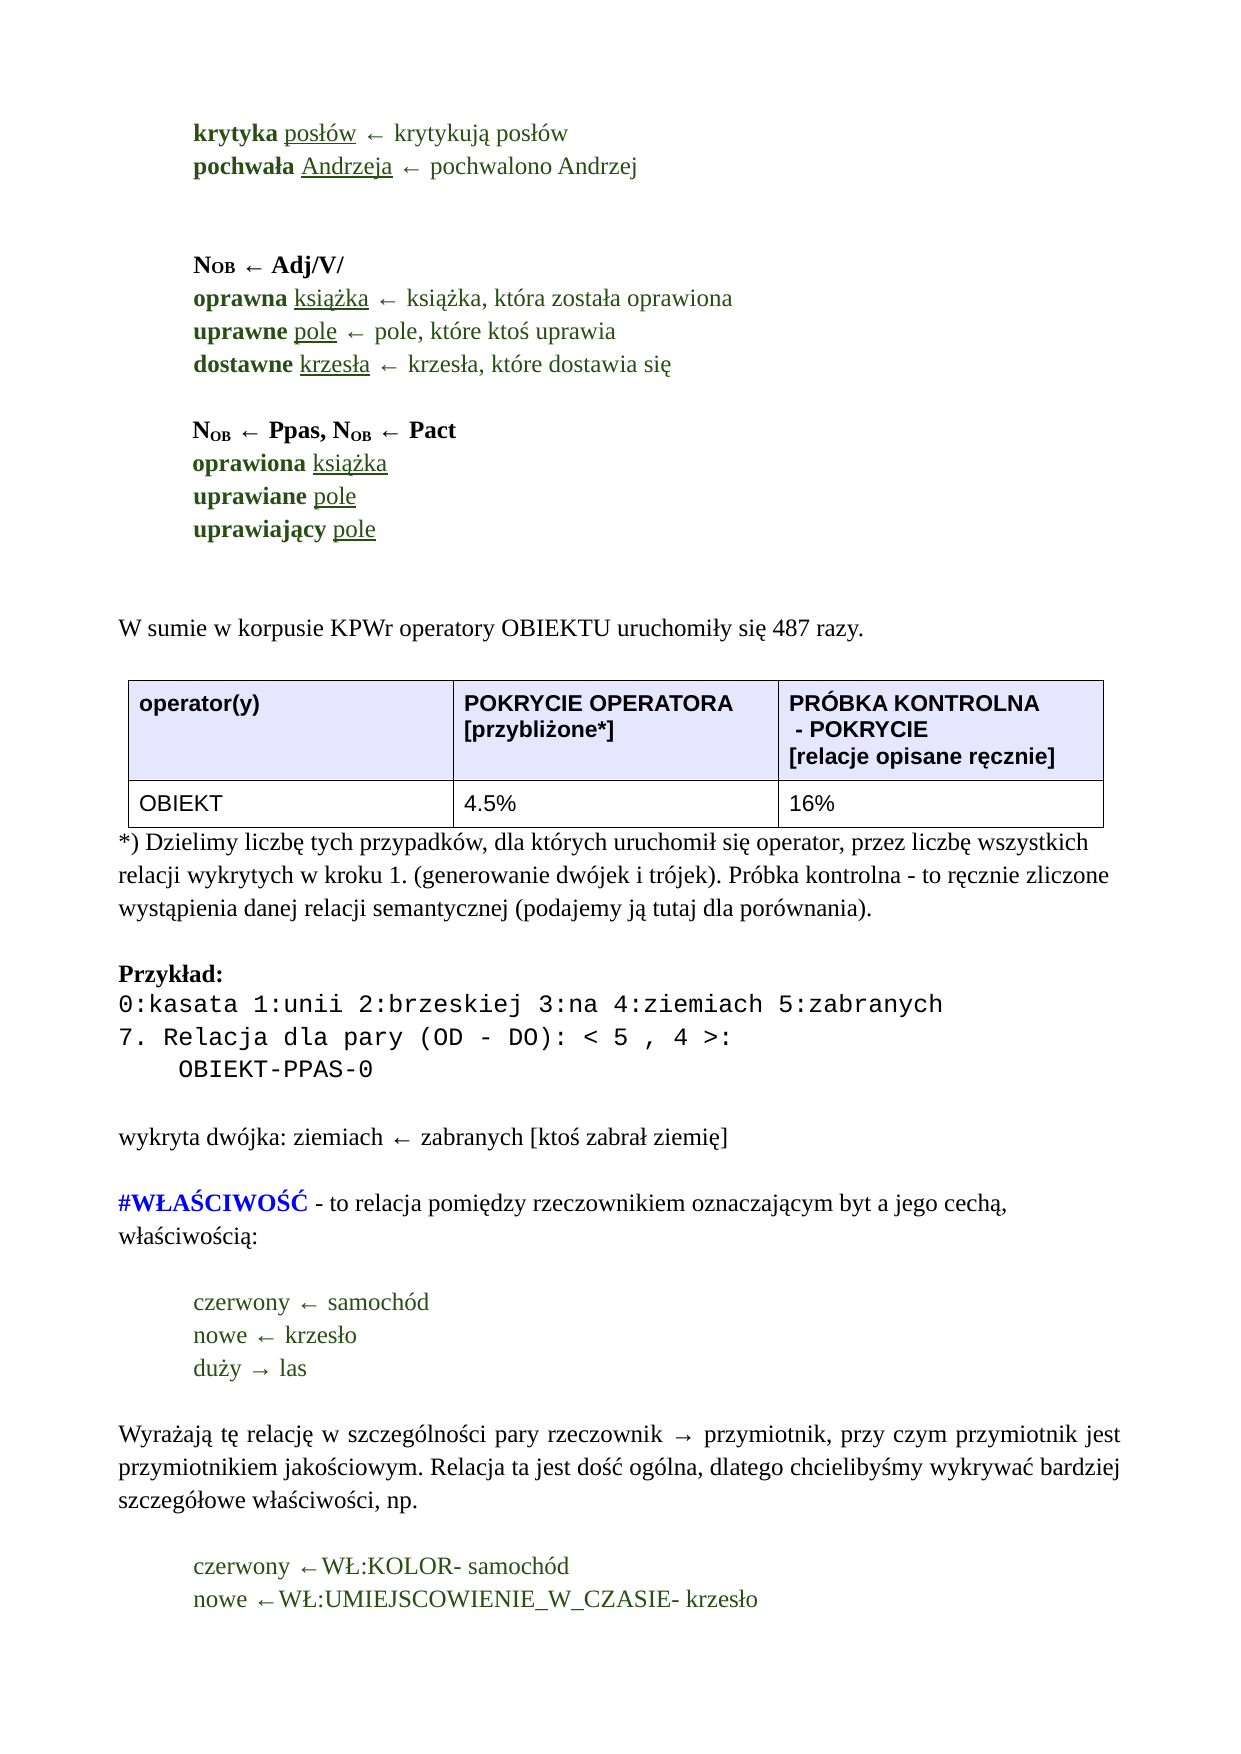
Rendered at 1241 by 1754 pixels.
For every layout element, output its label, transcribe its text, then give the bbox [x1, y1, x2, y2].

text uprawiane pole [193, 481, 1122, 510]
text dostawne krzesła ← krzesła, które dostawia się [193, 349, 1122, 378]
text duży → las [193, 1353, 1122, 1382]
text pochwała Andrzeja ← pochwalono Andrzej [193, 151, 1122, 180]
text #WŁAŚCIWOŚĆ - to relacja pomiędzy rzeczownikiem oznaczającym byt a jego cechą, właściwością: [118, 1188, 1122, 1250]
text NOB ← Adj/V/ [193, 250, 1122, 279]
table_header operator(y) [129, 681, 453, 779]
text nowe ←WŁ:UMIEJSCOWIENIE_W_CZASIE- krzesło [193, 1584, 1122, 1613]
text NOB ← Ppas, NOB ← Pact [118, 415, 1122, 444]
table_cell 4.5% [454, 781, 778, 827]
text oprawna książka ← książka, która została oprawiona [193, 283, 1122, 312]
text W sumie w korpusie KPWr operatory OBIEKTU uruchomiły się 487 razy. [118, 613, 1122, 642]
text Przykład: [118, 959, 1122, 988]
text uprawne pole ← pole, które ktoś uprawia [193, 316, 1122, 345]
text wykryta dwójka: ziemiach ← zabranych [ktoś zabrał ziemię] [118, 1122, 1122, 1151]
text OBIEKT-PPAS-0 [118, 1057, 1122, 1085]
table_cell 16% [779, 781, 1103, 827]
table_header POKRYCIE OPERATORA [przybliżone*] [454, 681, 778, 779]
text 7. Relacja dla pary (OD - DO): < 5 , 4 >: [118, 1024, 1122, 1053]
text nowe ← krzesło [193, 1320, 1122, 1349]
text czerwony ←WŁ:KOLOR- samochód [193, 1551, 1122, 1580]
text oprawiona książka [118, 448, 1122, 477]
text krytyka posłów ← krytykują posłów [193, 118, 1122, 147]
table_cell OBIEKT [129, 781, 453, 827]
text Wyrażają tę relację w szczególności pary rzeczownik → przymiotnik, przy czym przymiotnik jest przymiotnikiem jakościowym. Relacja ta jest dość ogólna, dlatego chcielibyśmy wykrywać bardziej szczegółowe właściwości, np. [118, 1419, 1122, 1514]
text *) Dzielimy liczbę tych przypadków, dla których uruchomił się operator, przez liczbę wszystkich relacji wykrytych w kroku 1. (generowanie dwójek i trójek). Próbka kontrolna - to ręcznie zliczone wystąpienia danej relacji semantycznej (podajemy ją tutaj dla porównania). [118, 827, 1122, 922]
text 0:kasata 1:unii 2:brzeskiej 3:na 4:ziemiach 5:zabranych [118, 992, 1122, 1020]
table_header PRÓBKA KONTROLNA - POKRYCIE [relacje opisane ręcznie] [779, 681, 1103, 779]
text czerwony ← samochód [193, 1287, 1122, 1316]
text uprawiający pole [193, 514, 1122, 543]
